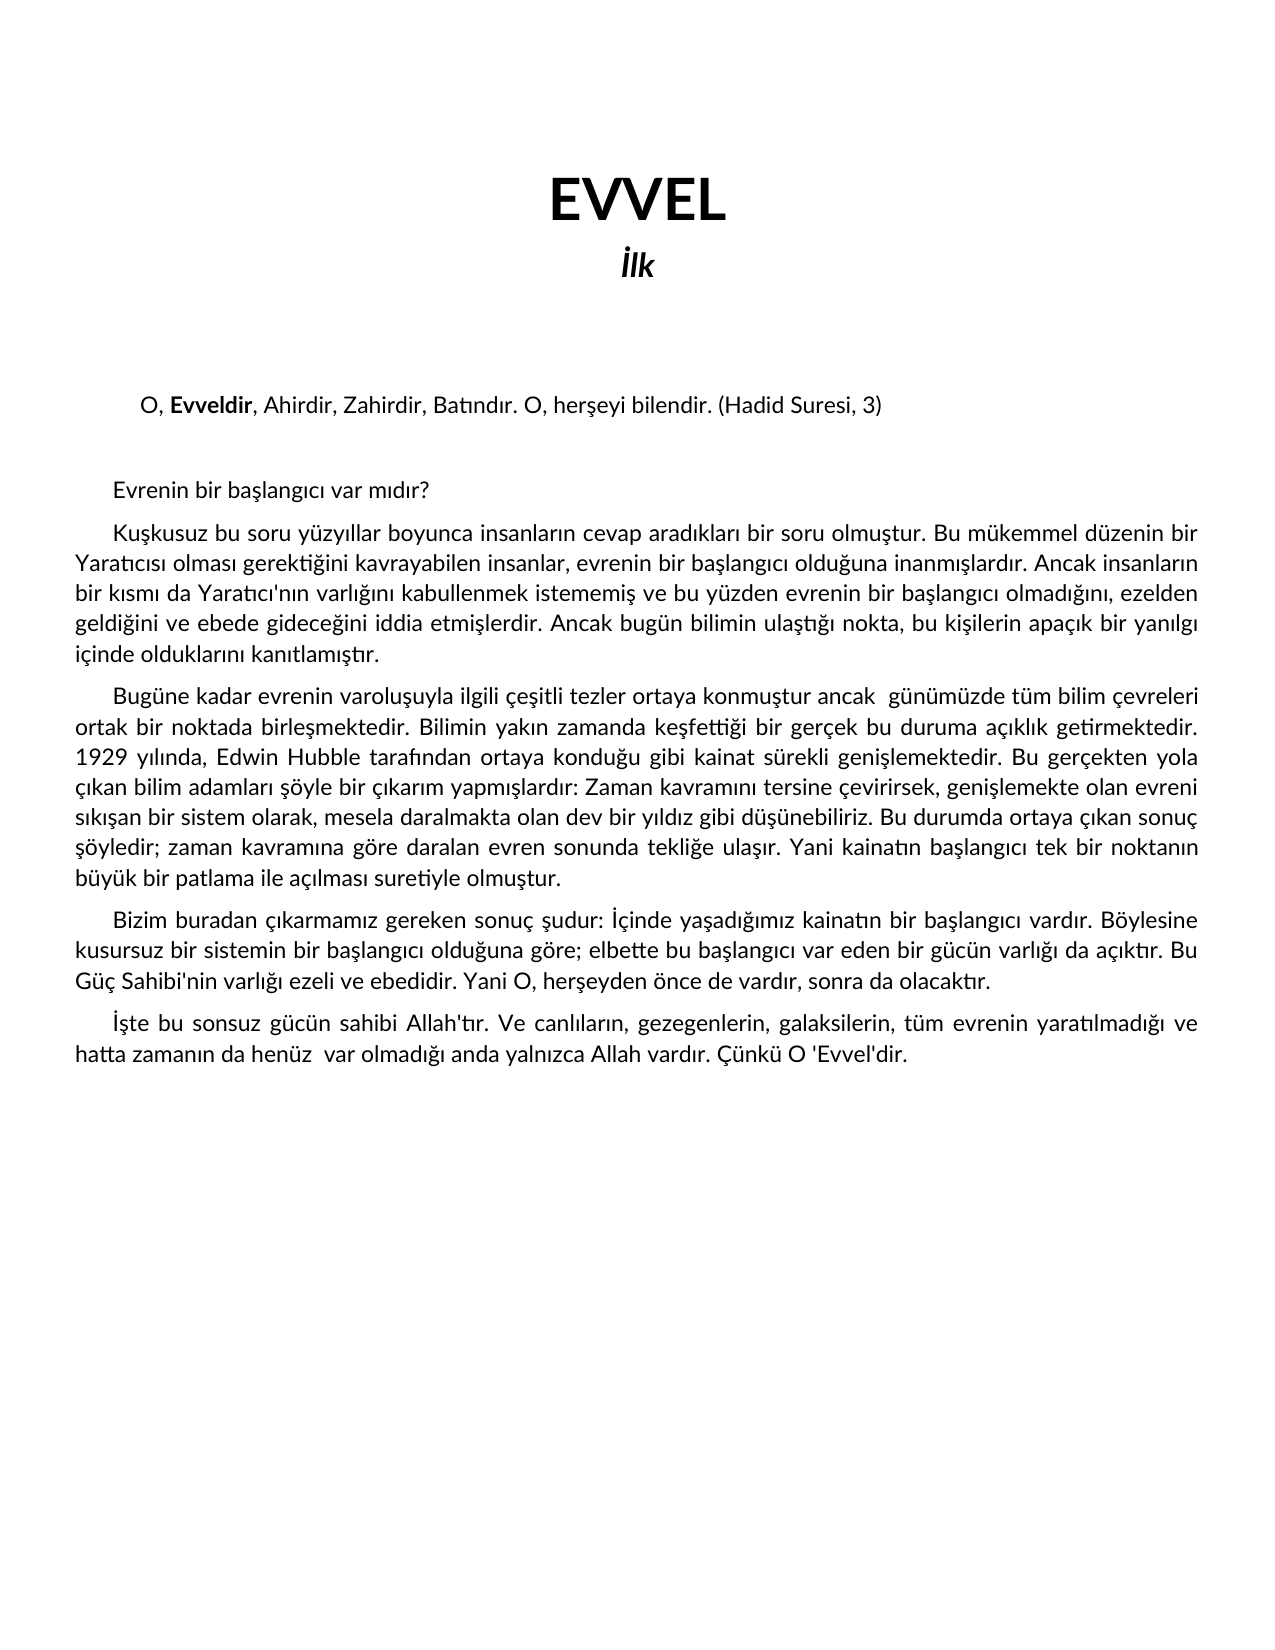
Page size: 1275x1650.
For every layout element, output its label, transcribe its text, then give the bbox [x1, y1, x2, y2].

text Kuşkusuz bu soru yüzyıllar boyunca insanların cevap aradıkları bir soru olmuştur. Bu mükemmel düzenin bir Yaratıcısı olması gerektiğini kavrayabilen insanlar, evrenin bir başlangıcı olduğuna inanmışlardır. Ancak insanların bir kısmı da Yaratıcı'nın varlığını kabullenmek istememiş ve bu yüzden evrenin bir başlangıcı olmadığını, ezelden geldiğini ve ebede gideceğini iddia etmişlerdir. Ancak bugün bilimin ulaştığı nokta, bu kişilerin apaçık bir yanılgı içinde olduklarını kanıtlamıştır. [75, 518, 1200, 667]
subtitle EVVEL [75, 162, 1200, 232]
text İşte bu sonsuz gücün sahibi Allah'tır. Ve canlıların, gezegenlerin, galaksilerin, tüm evrenin yaratılmadığı ve hatta zamanın da henüz var olmadığı anda yalnızca Allah vardır. Çünkü O 'Evvel'dir. [75, 1009, 1200, 1067]
text Bizim buradan çıkarmamız gereken sonuç şudur: İçinde yaşadığımız kainatın bir başlangıcı vardır. Böylesine kusursuz bir sistemin bir başlangıcı olduğuna göre; elbette bu başlangıcı var eden bir gücün varlığı da açıktır. Bu Güç Sahibi'nin varlığı ezeli ve ebedidir. Yani O, herşeyden önce de vardır, sonra da olacaktır. [75, 906, 1200, 994]
text O, Evveldir, Ahirdir, Zahirdir, Batındır. O, herşeyi bilendir. (Hadid Suresi, 3) [140, 390, 1178, 418]
text İlk [75, 245, 1200, 285]
text Evrenin bir başlangıcı var mıdır? [75, 476, 1200, 503]
text Bugüne kadar evrenin varoluşuyla ilgili çeşitli tezler ortaya konmuştur ancak günümüzde tüm bilim çevreleri ortak bir noktada birleşmektedir. Bilimin yakın zamanda keşfettiği bir gerçek bu duruma açıklık getirmektedir. 1929 yılında, Edwin Hubble tarafından ortaya konduğu gibi kainat sürekli genişlemektedir. Bu gerçekten yola çıkan bilim adamları şöyle bir çıkarım yapmışlardır: Zaman kavramını tersine çevirirsek, genişlemekte olan evreni sıkışan bir sistem olarak, mesela daralmakta olan dev bir yıldız gibi düşünebiliriz. Bu durumda ortaya çıkan sonuç şöyledir; zaman kavramına göre daralan evren sonunda tekliğe ulaşır. Yani kainatın başlangıcı tek bir noktanın büyük bir patlama ile açılması suretiyle olmuştur. [75, 682, 1200, 891]
